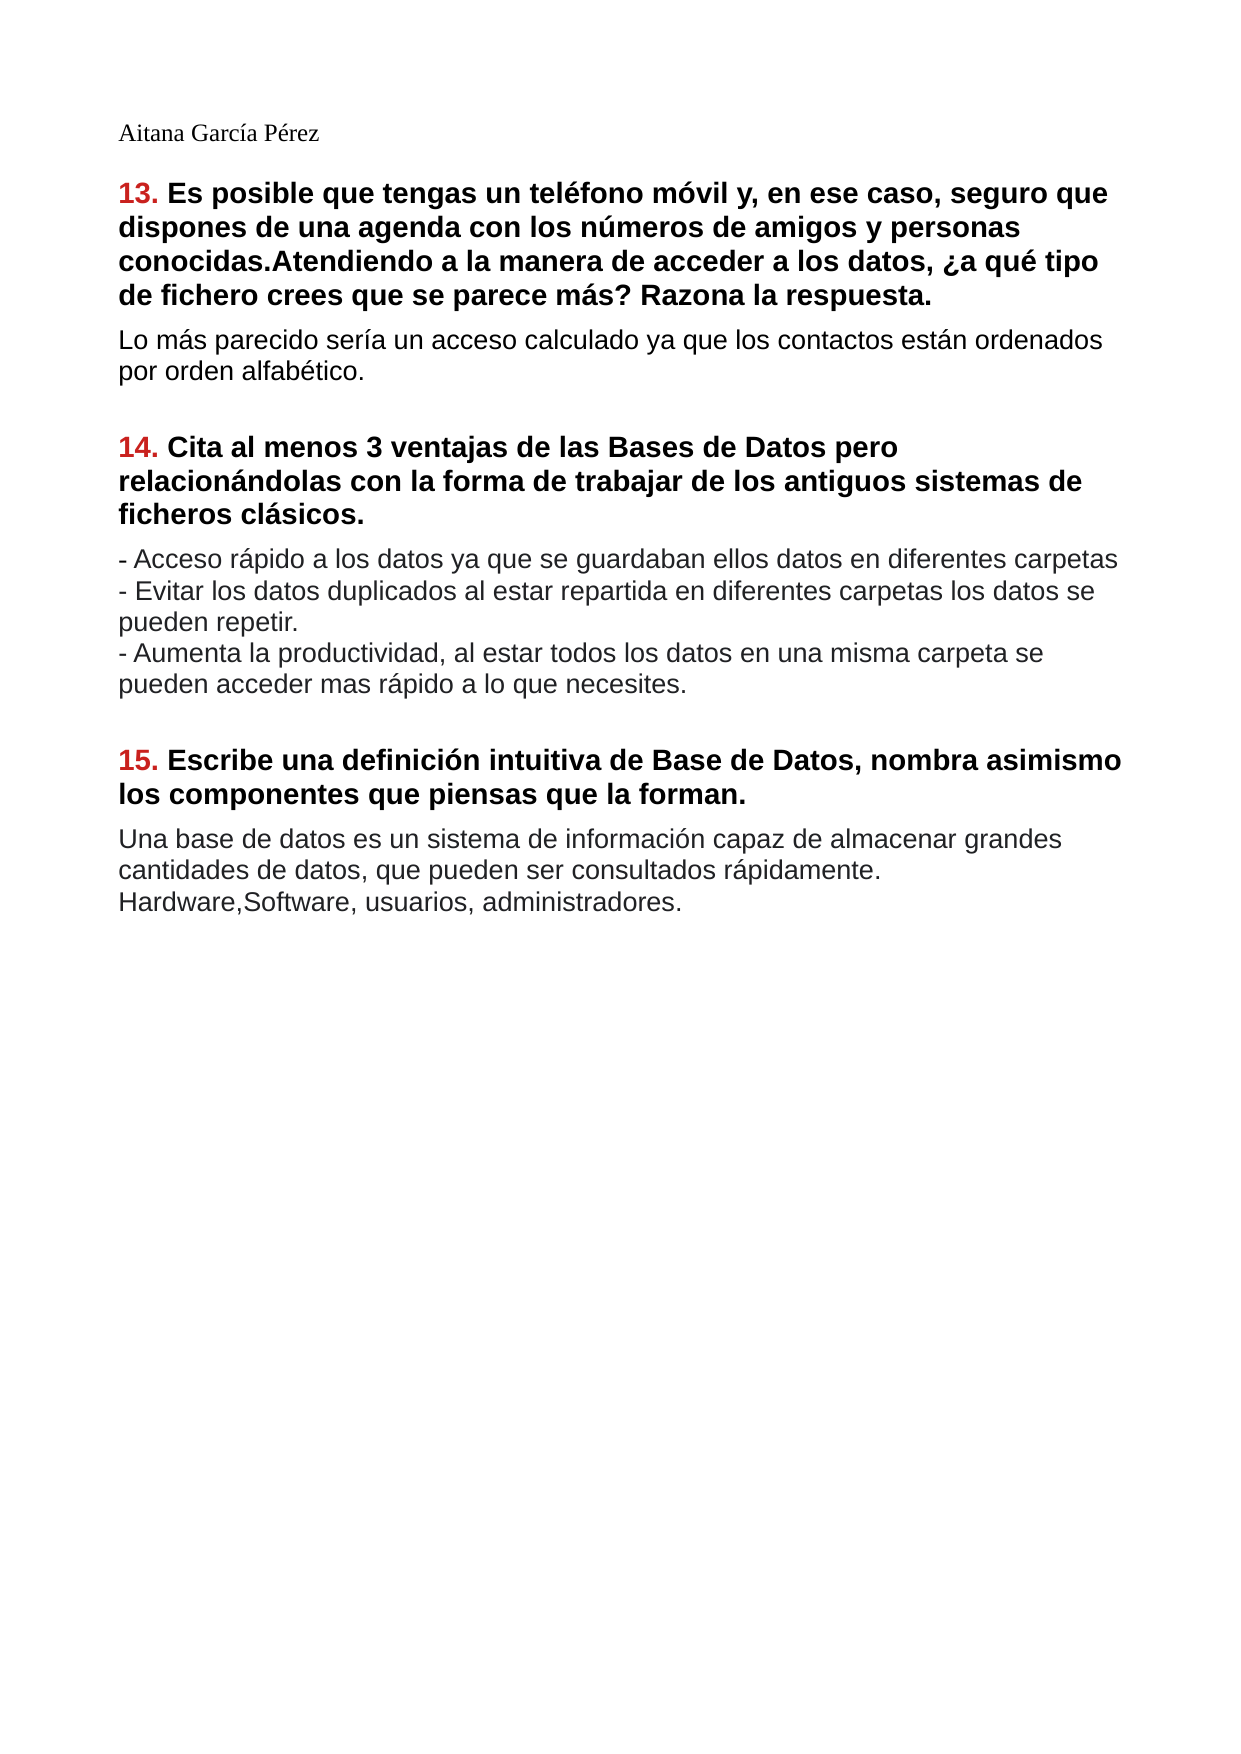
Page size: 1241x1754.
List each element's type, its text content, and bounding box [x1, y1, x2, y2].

subtitle 13. Es posible que tengas un teléfono móvil y, en ese caso, seguro que dispones de una agenda con los números de amigos y personas conocidas.Atendiendo a la manera de acceder a los datos, ¿a qué tipo de fichero crees que se parece más? Razona la respuesta. [118, 176, 1122, 311]
text - Evitar los datos duplicados al estar repartida en diferentes carpetas los datos se pueden repetir. [118, 575, 1122, 637]
subtitle 15. Escribe una definición intuitiva de Base de Datos, nombra asimismo los componentes que piensas que la forman. [118, 743, 1122, 811]
text - Aumenta la productividad, al estar todos los datos en una misma carpeta se pueden acceder mas rápido a lo que necesites. [118, 637, 1122, 700]
subtitle 14. Cita al menos 3 ventajas de las Bases de Datos pero relacionándolas con la forma de trabajar de los antiguos sistemas de ficheros clásicos. [118, 430, 1122, 531]
text - Acceso rápido a los datos ya que se guardaban ellos datos en diferentes carpetas [118, 543, 1122, 575]
text Lo más parecido sería un acceso calculado ya que los contactos están ordenados por orden alfabético. [118, 324, 1122, 386]
text Una base de datos es un sistema de información capaz de almacenar grandes cantidades de datos, que pueden ser consultados rápidamente. Hardware,Software, usuarios, administradores. [118, 823, 1122, 917]
